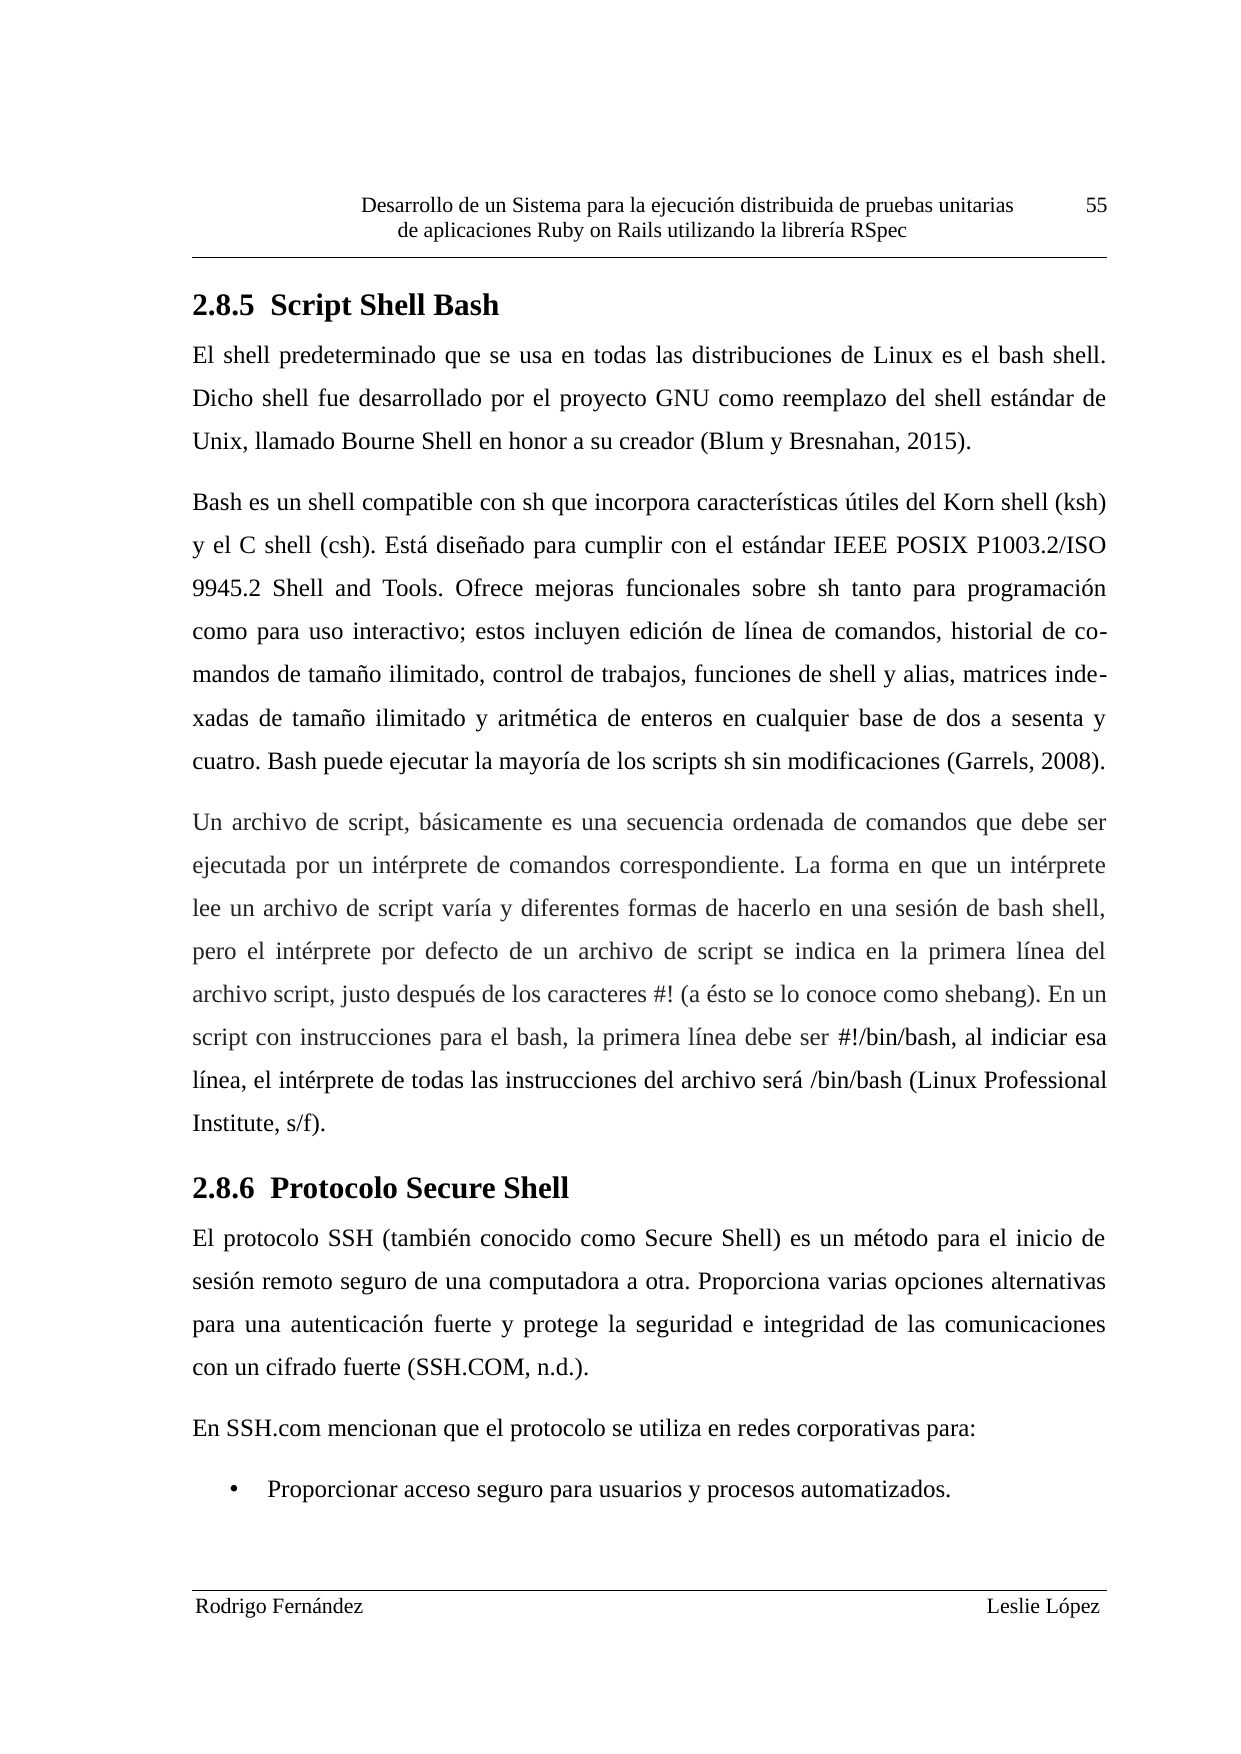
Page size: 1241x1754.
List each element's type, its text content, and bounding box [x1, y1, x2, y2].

text Un archivo de script, básicamente es una secuencia ordenada de comandos que debe ser ejecutada por un intérprete de comandos correspondiente. La forma en que un intérprete lee un archivo de script varía y diferentes formas de hacerlo en una sesión de bash shell, pero el intérprete por defecto de un archivo de script se indica en la primera línea del archivo script, justo después de los caracteres #! (a ésto se lo conoce como shebang). En un script con instrucciones para el bash, la primera línea debe ser #!/bin/bash, al indiciar esa línea, el intérprete de todas las instrucciones del archivo será /bin/bash (Linux Professional Institute, s/f). [192, 807, 1107, 1137]
text Bash es un shell compatible con sh que incorpora características útiles del Korn shell (ksh) y el C shell (csh). Está diseñado para cumplir con el estándar IEEE POSIX P1003.2/ISO 9945.2 Shell and Tools. Ofrece mejoras funcionales sobre sh tanto para programación como para uso interactivo; estos incluyen edición de línea de comandos, historial de co­mandos de tamaño ilimitado, control de trabajos, funciones de shell y alias, matrices inde­xadas de tamaño ilimitado y aritmética de enteros en cualquier base de dos a sesenta y cuatro. Bash puede ejecutar la mayoría de los scripts sh sin modificaciones (Garrels, 2008).⁠ [192, 487, 1107, 774]
text El protocolo SSH (también conocido como Secure Shell) es un método para el inicio de sesión remoto seguro de una computadora a otra. Proporciona varias opciones alternativas para una autenticación fuerte y protege la seguridad e integridad de las comunicaciones con un cifrado fuerte (SSH.COM, n.d.).⁠ [192, 1223, 1107, 1381]
subtitle Script Shell Bash [192, 286, 1107, 322]
text En SSH.com mencionan que el protocolo se utiliza en redes corporativas para: [192, 1413, 1107, 1442]
list Proporcionar acceso seguro para usuarios y procesos automatizados. [229, 1474, 1107, 1503]
list El shell predeterminado que se usa en todas las distribuciones de Linux es el bash shell. Dicho shell fue desarrollado por el proyecto GNU como reemplazo del shell estándar de Unix, llamado Bourne Shell en honor a su creador (Blum y Bresnahan, 2015).⁠ [192, 340, 1107, 455]
subtitle Protocolo secure shell [192, 1169, 1107, 1205]
